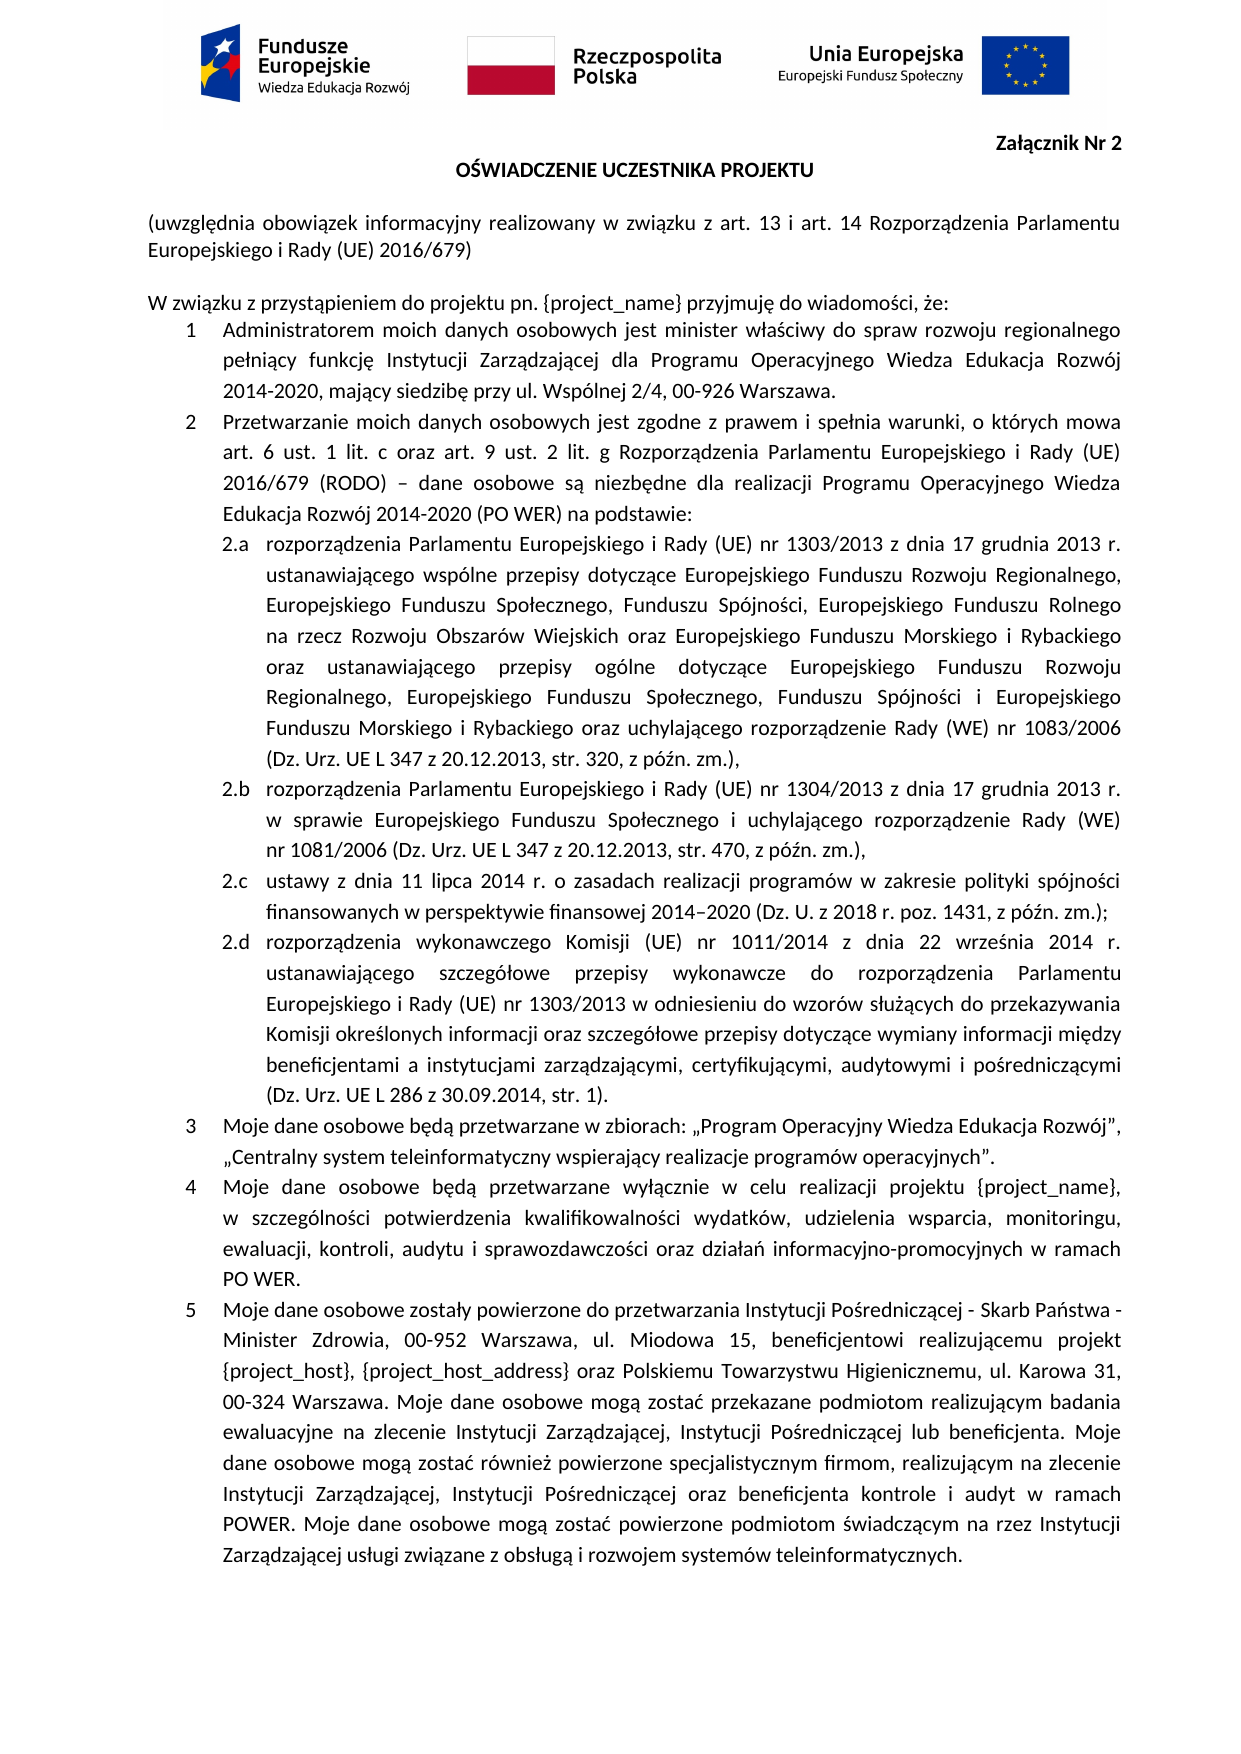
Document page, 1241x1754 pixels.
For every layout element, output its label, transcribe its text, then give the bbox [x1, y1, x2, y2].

picture [162, 0, 1108, 104]
list Moje dane osobowe będą przetwarzane wyłącznie w celu realizacji projektu {project_name}, w szczególności potwierdzenia kwalifikowalności wydatków, udzielenia wsparcia, monitoringu, ewaluacji, kontroli, audytu i sprawozdawczości oraz działań informacyjno-promocyjnych w ramach PO WER. [185, 1173, 1122, 1292]
list Administratorem moich danych osobowych jest minister właściwy do spraw rozwoju regionalnego pełniący funkcję Instytucji Zarządzającej dla Programu Operacyjnego Wiedza Edukacja Rozwój 2014-2020, mający siedzibę przy ul. Wspólnej 2/4, 00-926 Warszawa. [185, 316, 1122, 404]
list rozporządzenia Parlamentu Europejskiego i Rady (UE) nr 1304/2013 z dnia 17 grudnia 2013 r. w sprawie Europejskiego Funduszu Społecznego i uchylającego rozporządzenie Rady (WE) nr 1081/2006 (Dz. Urz. UE L 347 z 20.12.2013, str. 470, z późn. zm.), [222, 775, 1122, 863]
text W związku z przystąpieniem do projektu pn. {project_name} przyjmuję do wiadomości, że: [148, 289, 1122, 316]
list Moje dane osobowe będą przetwarzane w zbiorach: „Program Operacyjny Wiedza Edukacja Rozwój”, „Centralny system teleinformatyczny wspierający realizacje programów operacyjnych”. [185, 1112, 1122, 1169]
list ustawy z dnia 11 lipca 2014 r. o zasadach realizacji programów w zakresie polityki spójności finansowanych w perspektywie finansowej 2014–2020 (Dz. U. z 2018 r. poz. 1431, z późn. zm.); [222, 867, 1122, 924]
text OŚWIADCZENIE UCZESTNIKA PROJEKTU [148, 156, 1122, 183]
list Przetwarzanie moich danych osobowych jest zgodne z prawem i spełnia warunki, o których mowa art. 6 ust. 1 lit. c oraz art. 9 ust. 2 lit. g Rozporządzenia Parlamentu Europejskiego i Rady (UE) 2016/679 (RODO) – dane osobowe są niezbędne dla realizacji Programu Operacyjnego Wiedza Edukacja Rozwój 2014-2020 (PO WER) na podstawie: [185, 408, 1122, 526]
list rozporządzenia Parlamentu Europejskiego i Rady (UE) nr 1303/2013 z dnia 17 grudnia 2013 r. ustanawiającego wspólne przepisy dotyczące Europejskiego Funduszu Rozwoju Regionalnego, Europejskiego Funduszu Społecznego, Funduszu Spójności, Europejskiego Funduszu Rolnego na rzecz Rozwoju Obszarów Wiejskich oraz Europejskiego Funduszu Morskiego i Rybackiego oraz ustanawiającego przepisy ogólne dotyczące Europejskiego Funduszu Rozwoju Regionalnego, Europejskiego Funduszu Społecznego, Funduszu Spójności i Europejskiego Funduszu Morskiego i Rybackiego oraz uchylającego rozporządzenie Rady (WE) nr 1083/2006 (Dz. Urz. UE L 347 z 20.12.2013, str. 320, z późn. zm.), [222, 530, 1122, 771]
text Załącznik Nr 2 [148, 104, 1122, 156]
text (uwzględnia obowiązek informacyjny realizowany w związku z art. 13 i art. 14 Rozporządzenia Parlamentu Europejskiego i Rady (UE) 2016/679) [148, 209, 1122, 263]
list rozporządzenia wykonawczego Komisji (UE) nr 1011/2014 z dnia 22 września 2014 r. ustanawiającego szczegółowe przepisy wykonawcze do rozporządzenia Parlamentu Europejskiego i Rady (UE) nr 1303/2013 w odniesieniu do wzorów służących do przekazywania Komisji określonych informacji oraz szczegółowe przepisy dotyczące wymiany informacji między beneficjentami a instytucjami zarządzającymi, certyfikującymi, audytowymi i pośredniczącymi (Dz. Urz. UE L 286 z 30.09.2014, str. 1). [222, 928, 1122, 1108]
list Moje dane osobowe zostały powierzone do przetwarzania Instytucji Pośredniczącej - Skarb Państwa - Minister Zdrowia, 00-952 Warszawa, ul. Miodowa 15, beneficjentowi realizującemu projekt {project_host}, {project_host_address} oraz Polskiemu Towarzystwu Higienicznemu, ul. Karowa 31, 00-324 Warszawa. Moje dane osobowe mogą zostać przekazane podmiotom realizującym badania ewaluacyjne na zlecenie Instytucji Zarządzającej, Instytucji Pośredniczącej lub beneficjenta. Moje dane osobowe mogą zostać również powierzone specjalistycznym firmom, realizującym na zlecenie Instytucji Zarządzającej, Instytucji Pośredniczącej oraz beneficjenta kontrole i audyt w ramach POWER. Moje dane osobowe mogą zostać powierzone podmiotom świadczącym na rzez Instytucji Zarządzającej usługi związane z obsługą i rozwojem systemów teleinformatycznych. [185, 1296, 1122, 1568]
